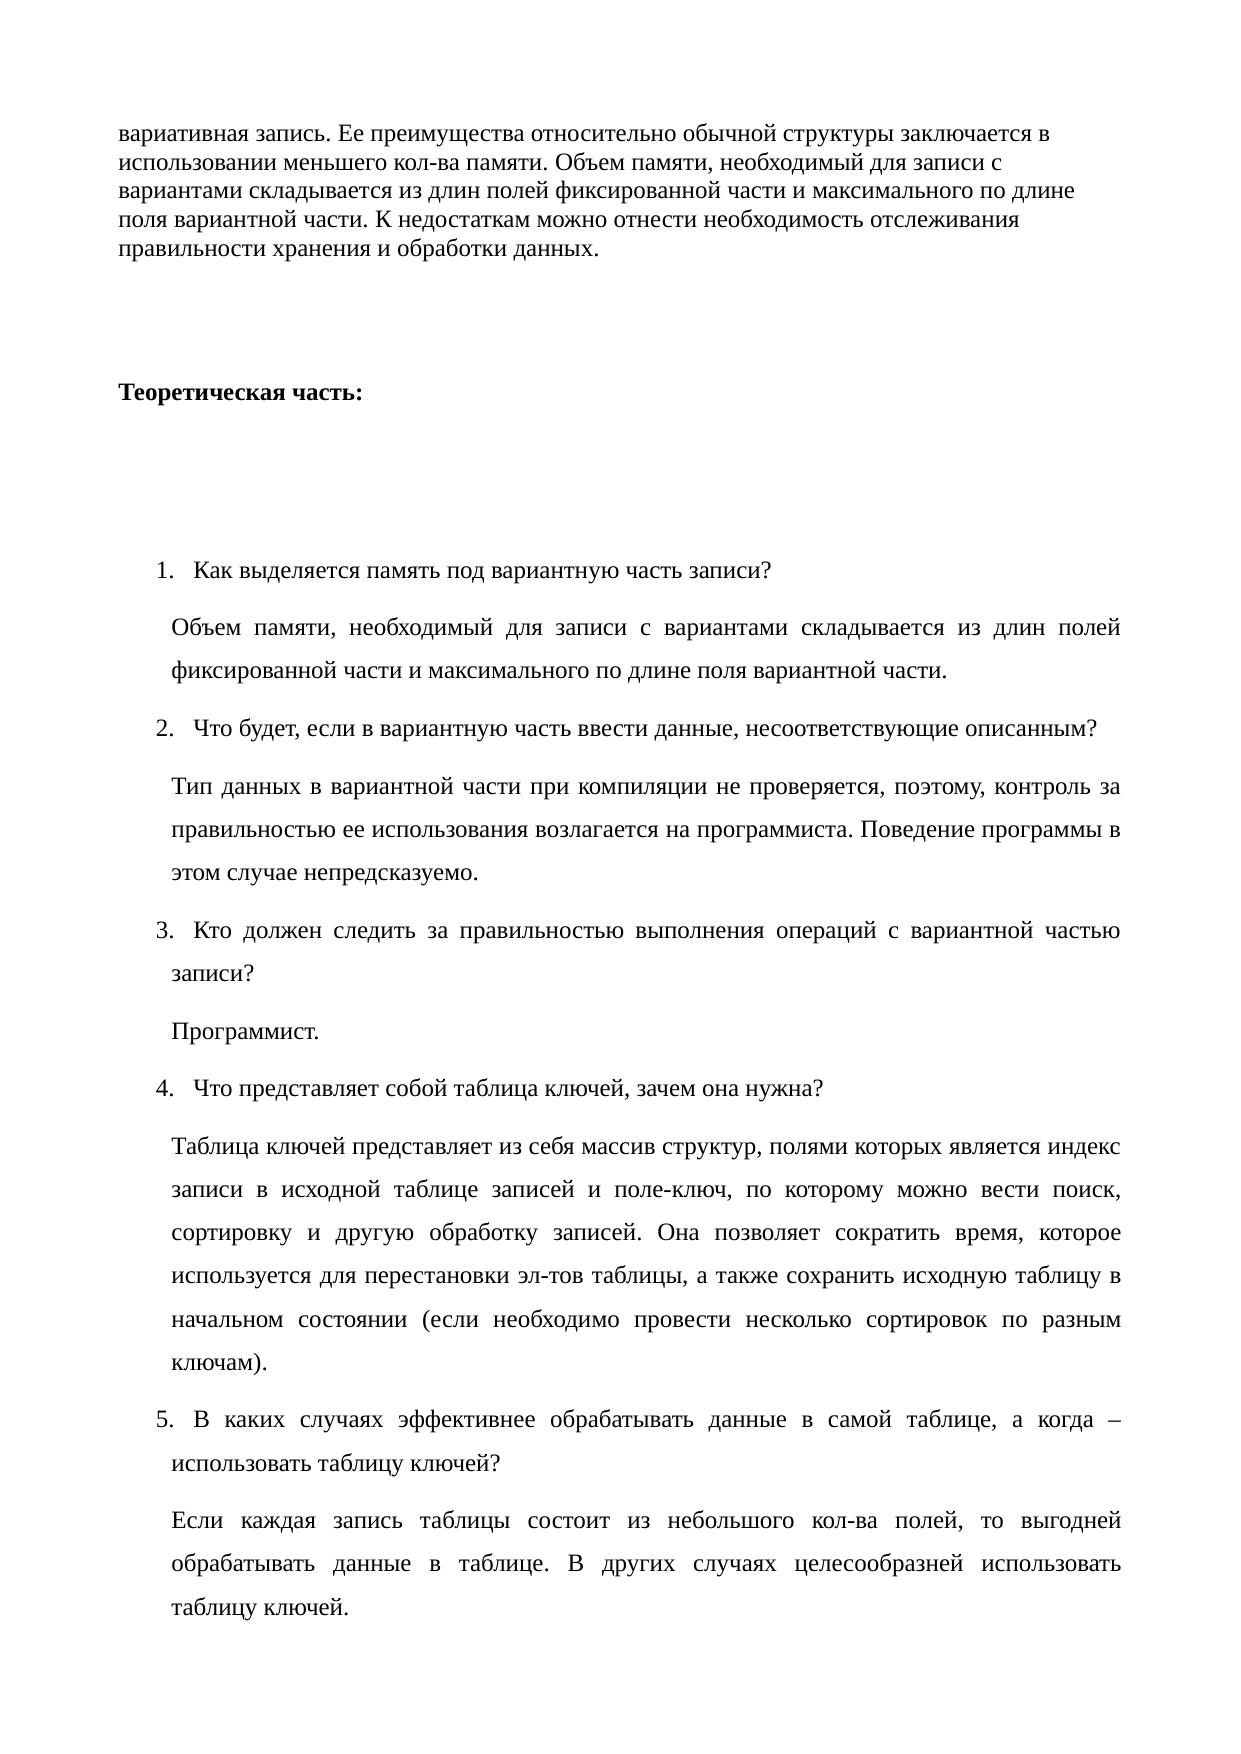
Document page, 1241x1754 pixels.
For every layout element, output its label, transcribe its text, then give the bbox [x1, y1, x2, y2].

list Если каждая запись таблицы состоит из небольшого кол-ва полей, то выгодней обрабатывать данные в таблице. В других случаях целесообразней использовать таблицу ключей. [156, 1505, 1122, 1620]
list Как выделяется память под вариантную часть записи? [156, 555, 1122, 583]
list Тип данных в вариантной части при компиляции не проверяется, поэтому, контроль за правильностью ее использования возлагается на программиста. Поведение программы в этом случае непредсказуемо. [156, 771, 1122, 886]
list Кто должен следить за правильностью выполнения операций с вариантной частью записи? [156, 915, 1122, 987]
list Таблица ключей представляет из себя массив структур, полями которых является индекс записи в исходной таблице записей и поле-ключ, по которому можно вести поиск, сортировку и другую обработку записей. Она позволяет сократить время, которое используется для перестановки эл-тов таблицы, а также сохранить исходную таблицу в начальном состоянии (если необходимо провести несколько сортировок по разным ключам). [156, 1131, 1122, 1376]
list Что будет, если в вариантную часть ввести данные, несоответствующие описанным? [156, 713, 1122, 742]
list Объем памяти, необходимый для записи с вариантами складывается из длин полей фиксированной части и максимального по длине поля вариантной части. [156, 612, 1122, 684]
list Что представляет собой таблица ключей, зачем она нужна? [156, 1073, 1122, 1102]
text Теоретическая часть: [118, 377, 1122, 406]
list В каких случаях эффективнее обрабатывать данные в самой таблице, а когда – использовать таблицу ключей? [156, 1404, 1122, 1476]
text вариативная запись. Ее преимущества относительно обычной структуры заключается в использовании меньшего кол-ва памяти. Объем памяти, необходимый для записи с вариантами складывается из длин полей фиксированной части и максимального по длине поля вариантной части. К недостаткам можно отнести необходимость отслеживания правильности хранения и обработки данных. [118, 118, 1122, 262]
list Программист. [156, 1016, 1122, 1044]
